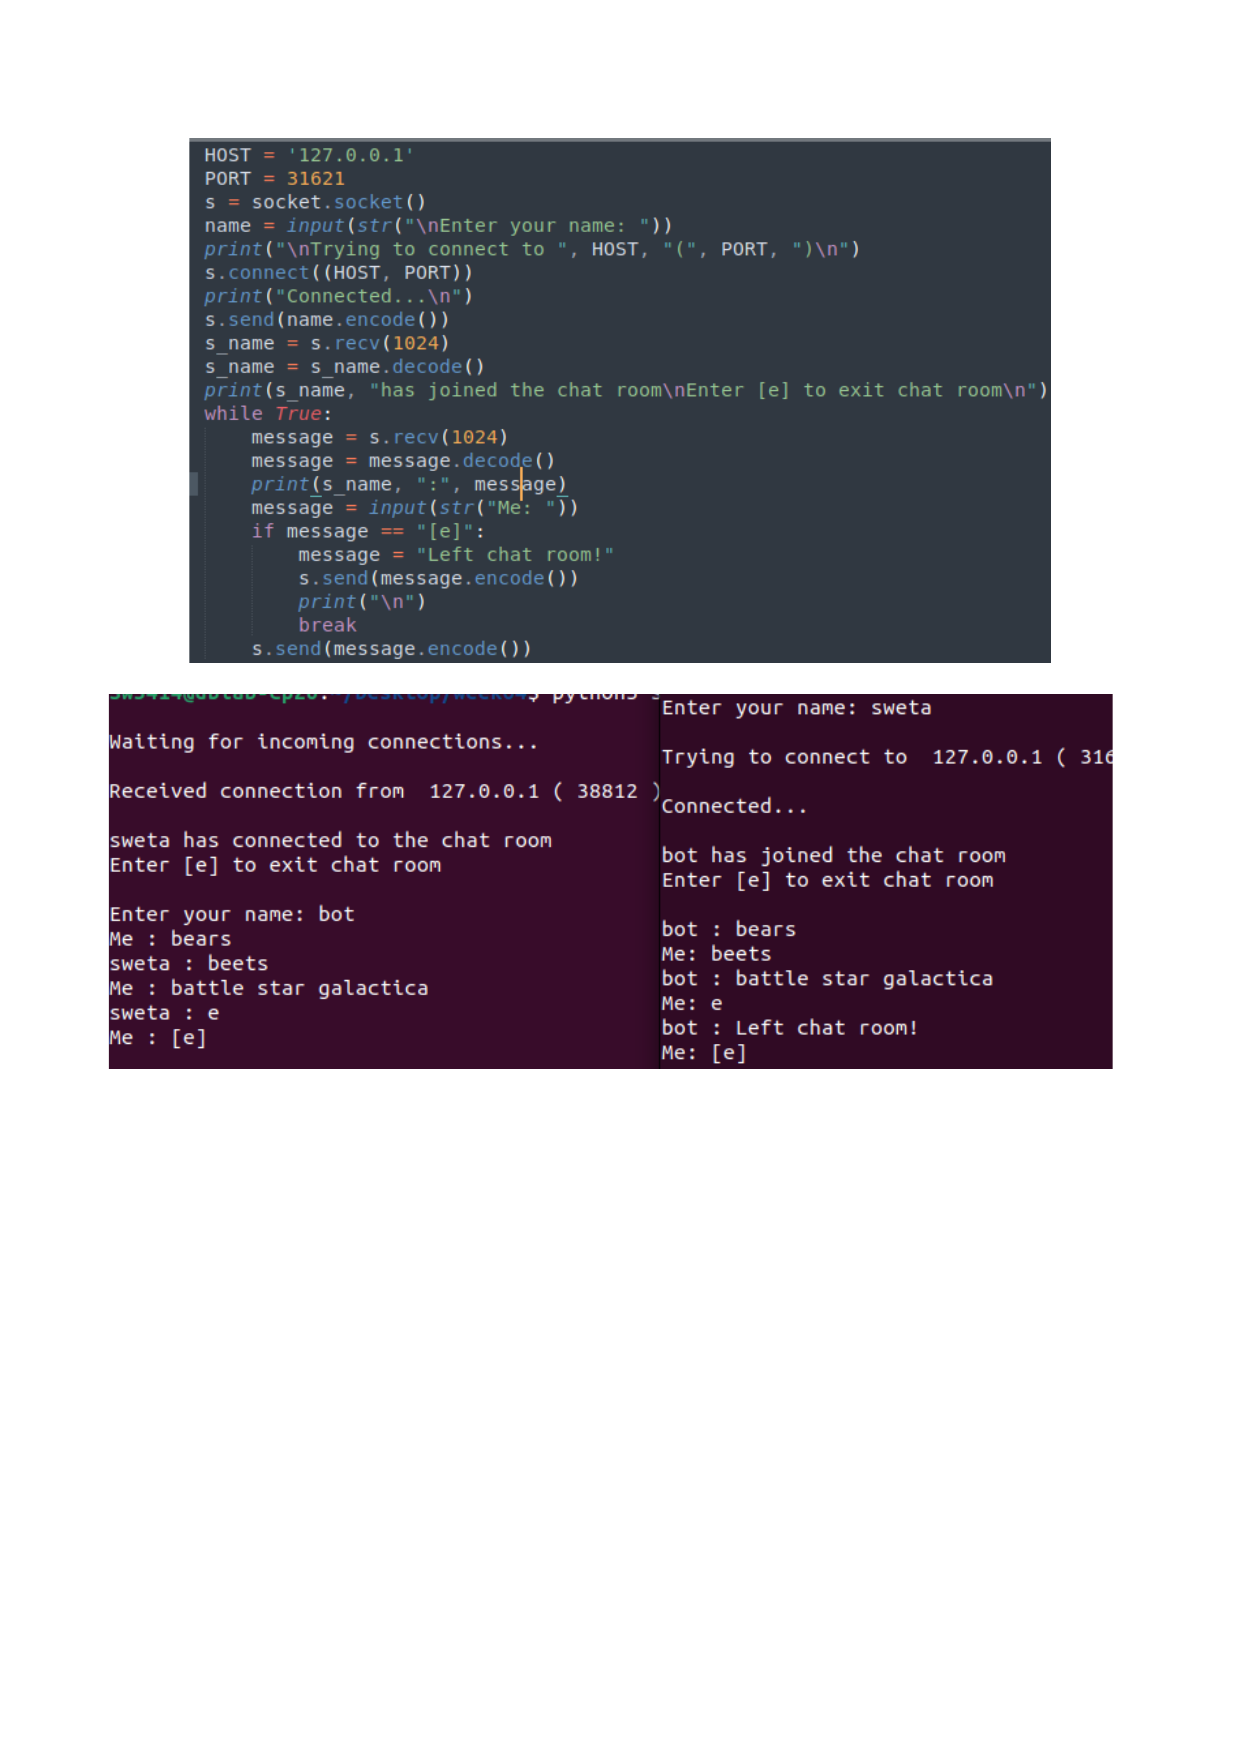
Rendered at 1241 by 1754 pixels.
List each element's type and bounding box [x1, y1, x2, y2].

picture [189, 138, 1051, 663]
picture [108, 694, 1113, 1069]
